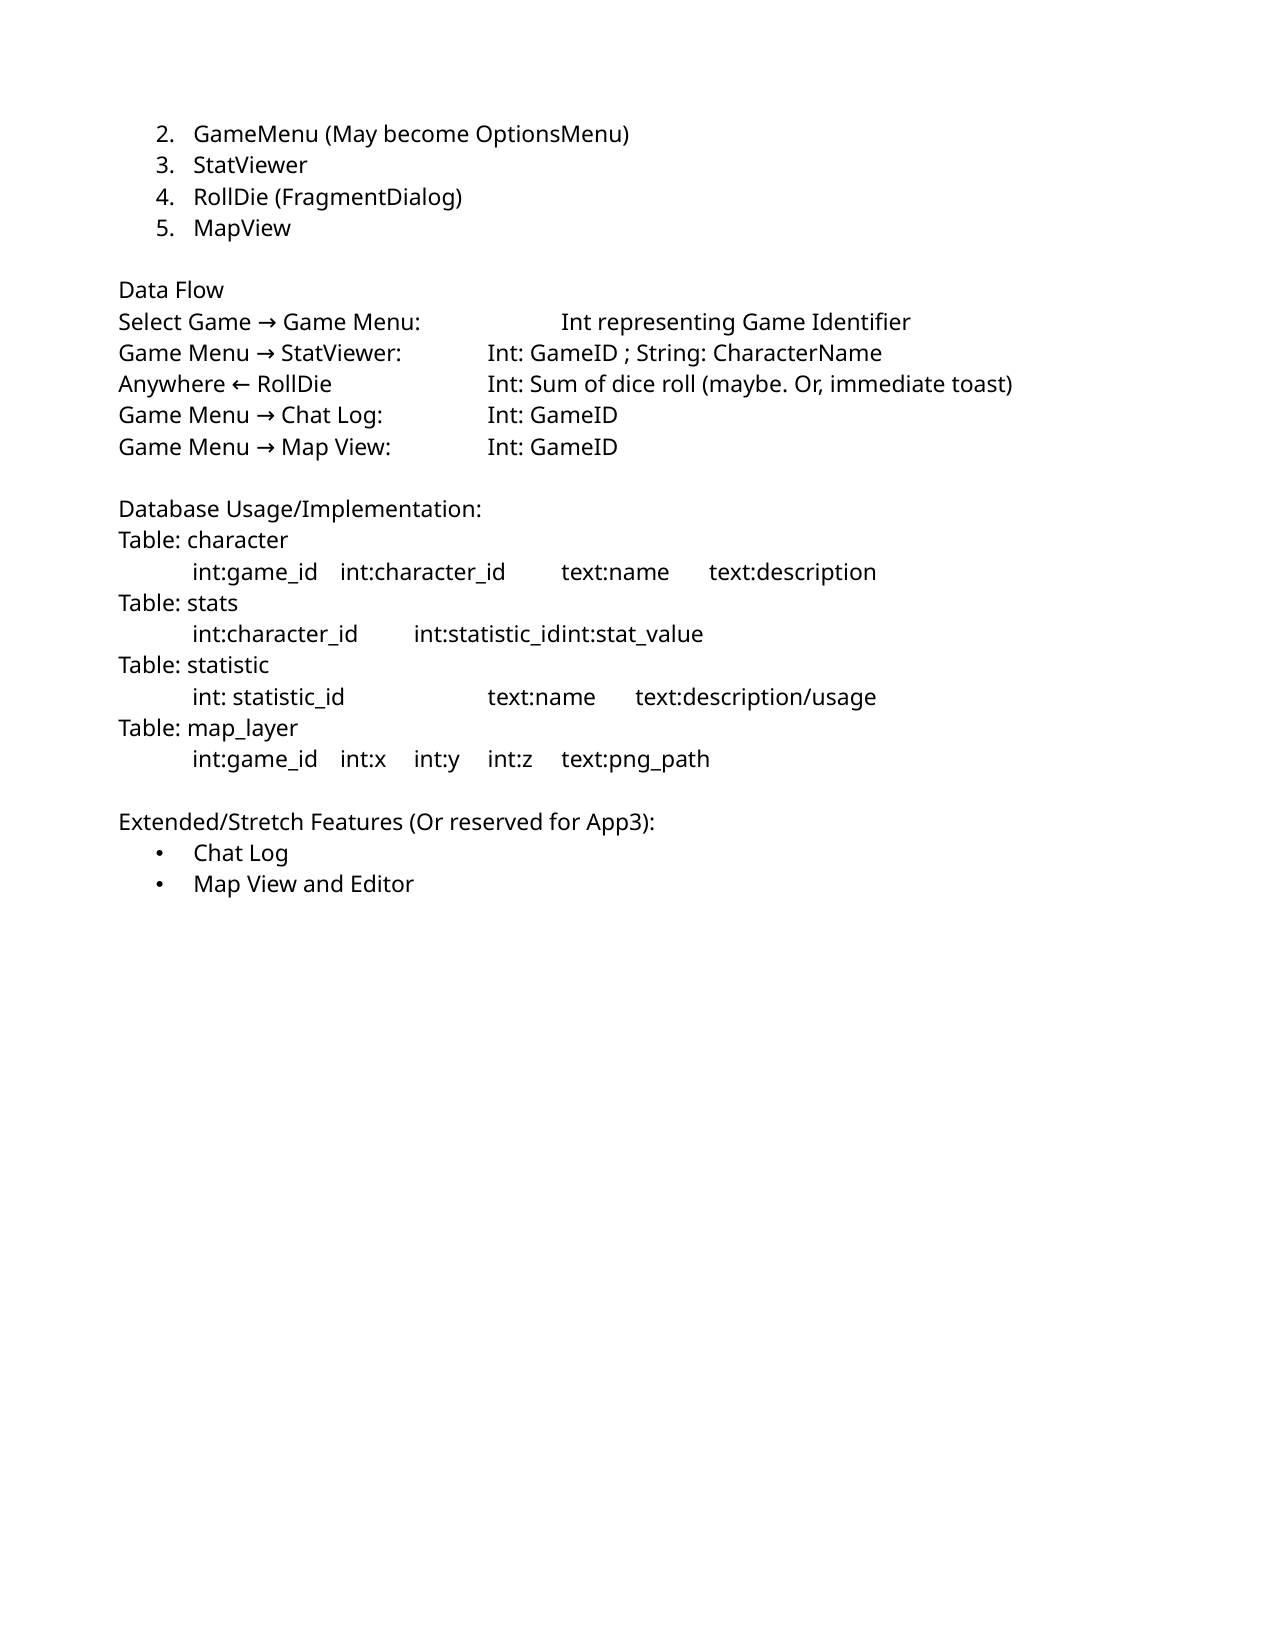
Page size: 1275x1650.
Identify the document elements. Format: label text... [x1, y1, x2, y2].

text Table: statistic [118, 649, 1157, 681]
text Table: map_layer [118, 712, 1157, 743]
list StatViewer [156, 149, 1157, 181]
text Anywhere ← RollDie Int: Sum of dice roll (maybe. Or, immediate toast) [118, 368, 1157, 399]
text Select Game → Game Menu: Int representing Game Identifier [118, 306, 1157, 337]
text Game Menu → Map View: Int: GameID [118, 431, 1157, 462]
text Data Flow [118, 274, 1157, 306]
list MapView [156, 212, 1157, 243]
list GameMenu (May become OptionsMenu) [156, 118, 1157, 149]
text Database Usage/Implementation: [118, 493, 1157, 524]
text Extended/Stretch Features (Or reserved for App3): [118, 806, 1157, 837]
list Map View and Editor [156, 868, 1157, 899]
text int:game_id int:x int:y int:z text:png_path [118, 743, 1157, 774]
text Game Menu → Chat Log: Int: GameID [118, 399, 1157, 431]
text int:character_id int:statistic_id int:stat_value [118, 618, 1157, 649]
text int:game_id int:character_id text:name text:description [118, 556, 1157, 587]
text Table: stats [118, 587, 1157, 618]
text Table: character [118, 524, 1157, 556]
list RollDie (FragmentDialog) [156, 181, 1157, 212]
list Chat Log [156, 837, 1157, 868]
text int: statistic_id text:name text:description/usage [118, 681, 1157, 712]
text Game Menu → StatViewer: Int: GameID ; String: CharacterName [118, 337, 1157, 368]
